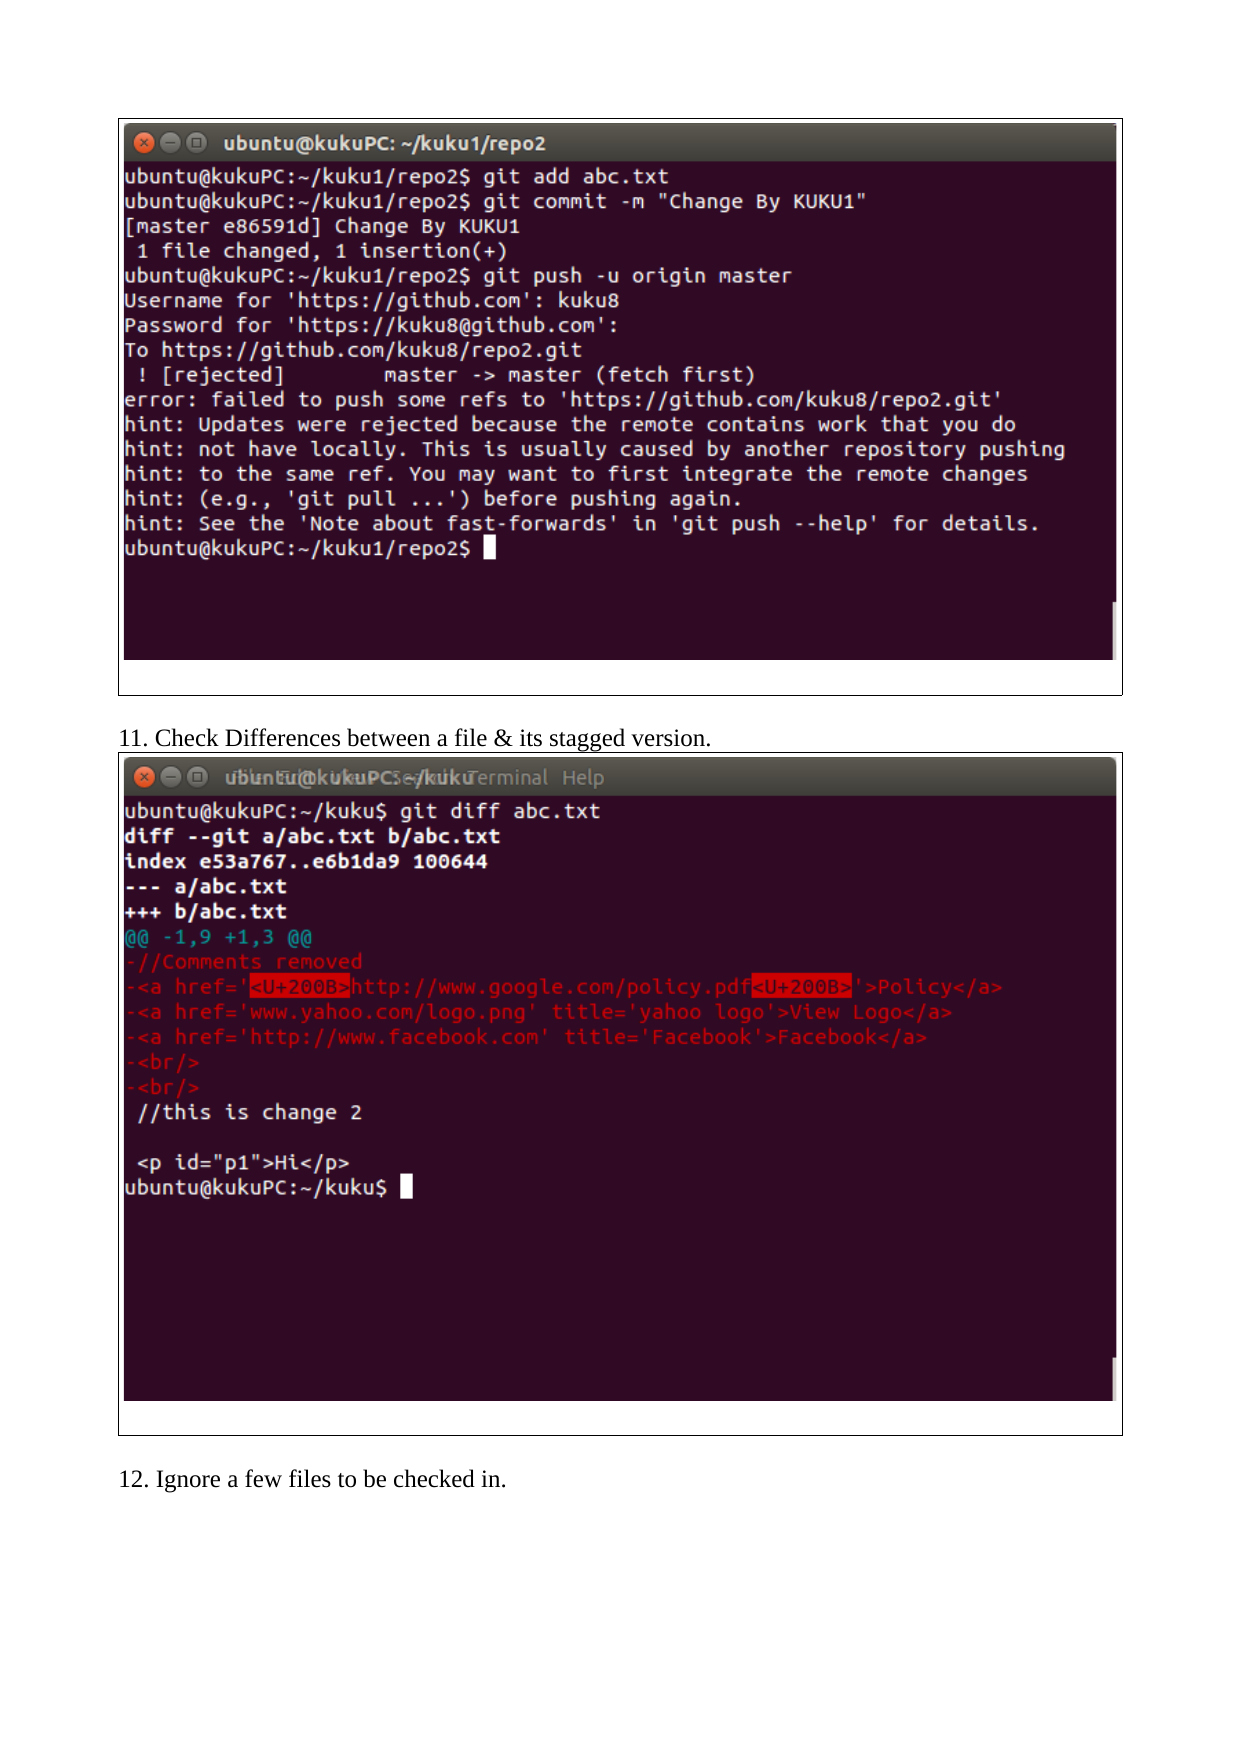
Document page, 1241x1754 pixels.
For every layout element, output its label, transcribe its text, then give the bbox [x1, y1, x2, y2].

table_header [119, 753, 1122, 1435]
picture [123, 757, 1117, 1401]
text 12. Ignore a few files to be checked in. [118, 1464, 1122, 1493]
table_header [119, 119, 1122, 694]
text 11. Check Differences between a file & its stagged version. [118, 723, 1122, 752]
picture [123, 123, 1117, 660]
